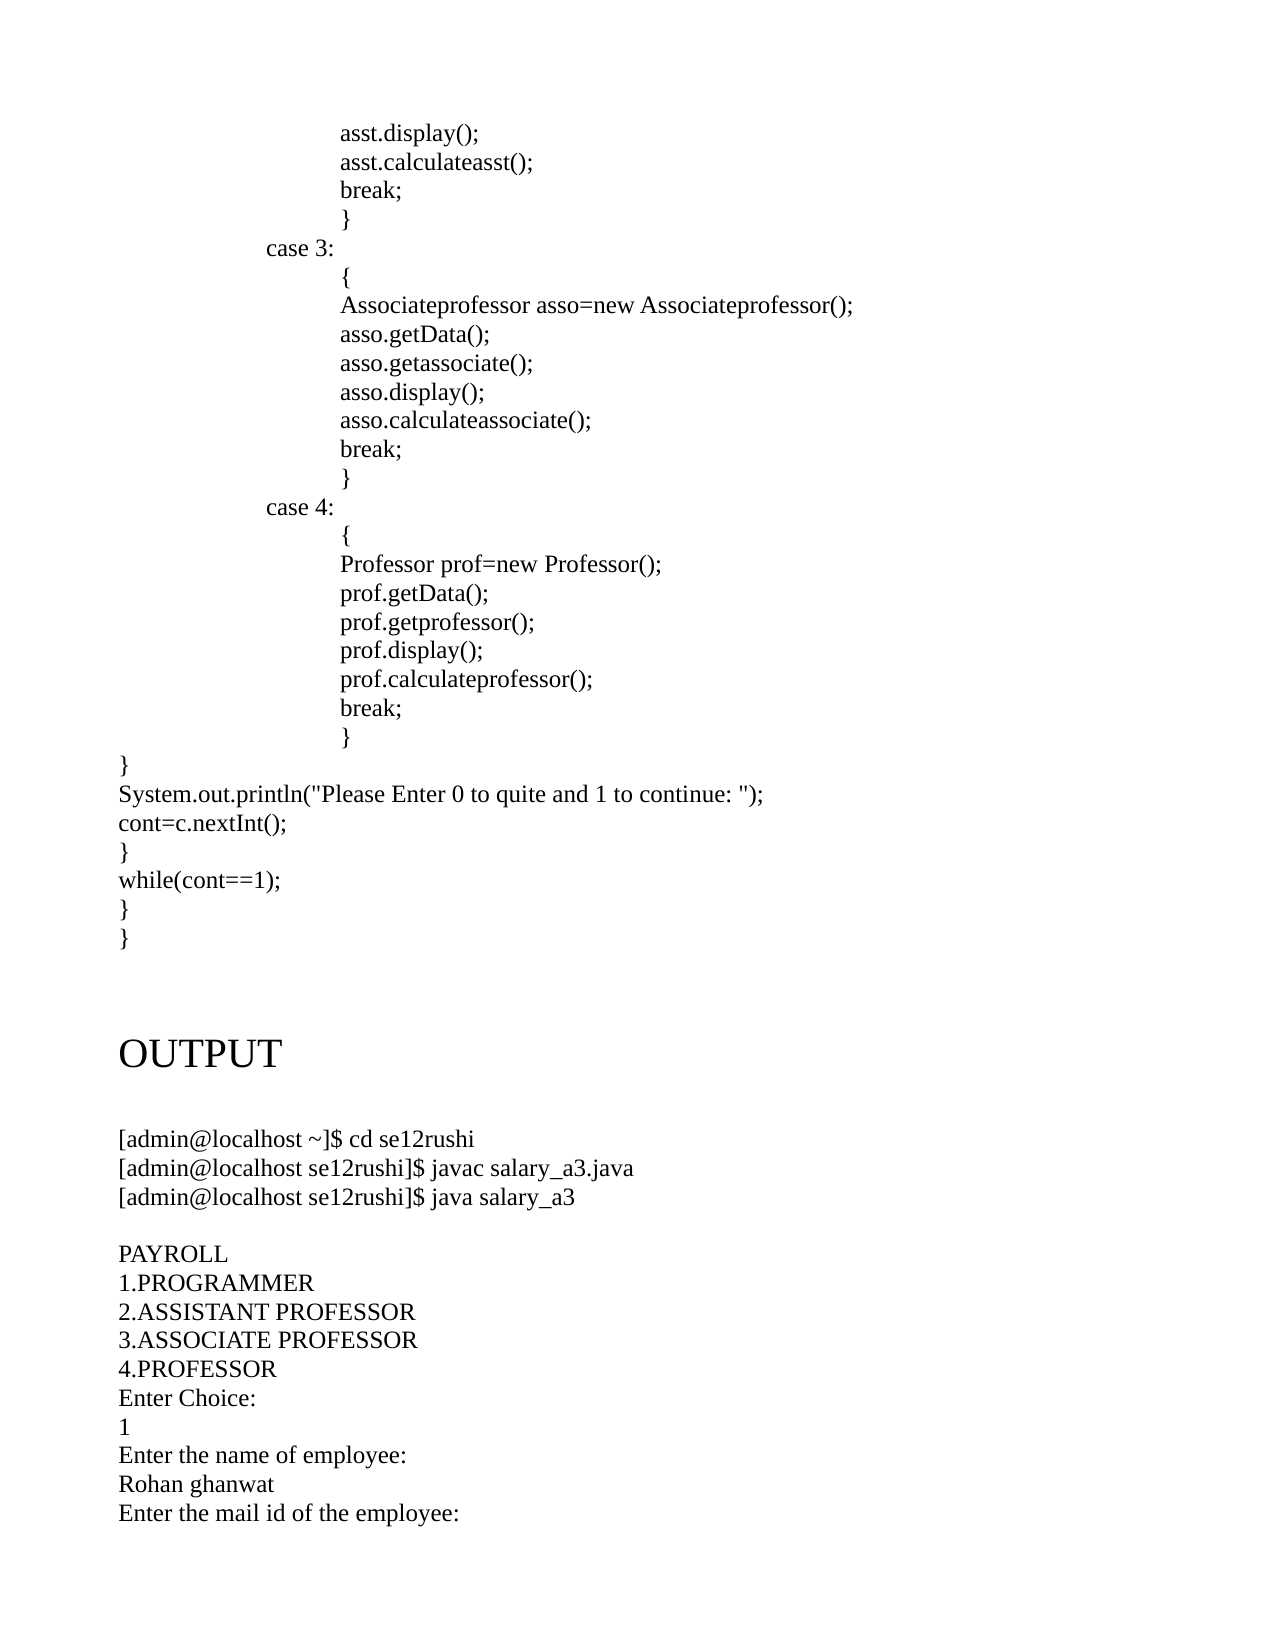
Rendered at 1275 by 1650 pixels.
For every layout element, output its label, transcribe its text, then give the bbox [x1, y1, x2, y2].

text asso.getData(); [118, 319, 1157, 348]
text } [118, 463, 1157, 492]
text case 4: [118, 492, 1157, 521]
text } [118, 722, 1157, 751]
text prof.display(); [118, 636, 1157, 664]
text asst.display(); [118, 118, 1157, 147]
text 2.ASSISTANT PROFESSOR [118, 1297, 1157, 1326]
text prof.getprofessor(); [118, 607, 1157, 636]
text asso.display(); [118, 377, 1157, 406]
text asso.calculateassociate(); [118, 406, 1157, 434]
text PAYROLL [118, 1239, 1157, 1268]
text break; [118, 434, 1157, 463]
text case 3: [118, 233, 1157, 262]
text System.out.println("Please Enter 0 to quite and 1 to continue: "); [118, 779, 1157, 808]
text } [118, 923, 1157, 952]
text 1 [118, 1412, 1157, 1441]
text OUTPUT [118, 1028, 1157, 1076]
text Enter the name of employee: [118, 1441, 1157, 1469]
text Rohan ghanwat [118, 1469, 1157, 1498]
text Enter Choice: [118, 1383, 1157, 1412]
text while(cont==1); [118, 866, 1157, 894]
text 3.ASSOCIATE PROFESSOR [118, 1326, 1157, 1354]
text { [118, 262, 1157, 291]
text break; [118, 176, 1157, 204]
text [admin@localhost ~]$ cd se12rushi [118, 1124, 1157, 1153]
text } [118, 837, 1157, 866]
text Enter the mail id of the employee: [118, 1498, 1157, 1527]
text cont=c.nextInt(); [118, 808, 1157, 837]
text } [118, 204, 1157, 233]
text [admin@localhost se12rushi]$ javac salary_a3.java [118, 1153, 1157, 1182]
text asso.getassociate(); [118, 348, 1157, 377]
text 1.PROGRAMMER [118, 1268, 1157, 1297]
text asst.calculateasst(); [118, 147, 1157, 176]
text prof.calculateprofessor(); [118, 664, 1157, 693]
text [admin@localhost se12rushi]$ java salary_a3 [118, 1182, 1157, 1211]
text { [118, 521, 1157, 549]
text Associateprofessor asso=new Associateprofessor(); [118, 291, 1157, 319]
text } [118, 751, 1157, 779]
text break; [118, 693, 1157, 722]
text prof.getData(); [118, 578, 1157, 607]
text } [118, 894, 1157, 923]
text 4.PROFESSOR [118, 1354, 1157, 1383]
text Professor prof=new Professor(); [118, 549, 1157, 578]
